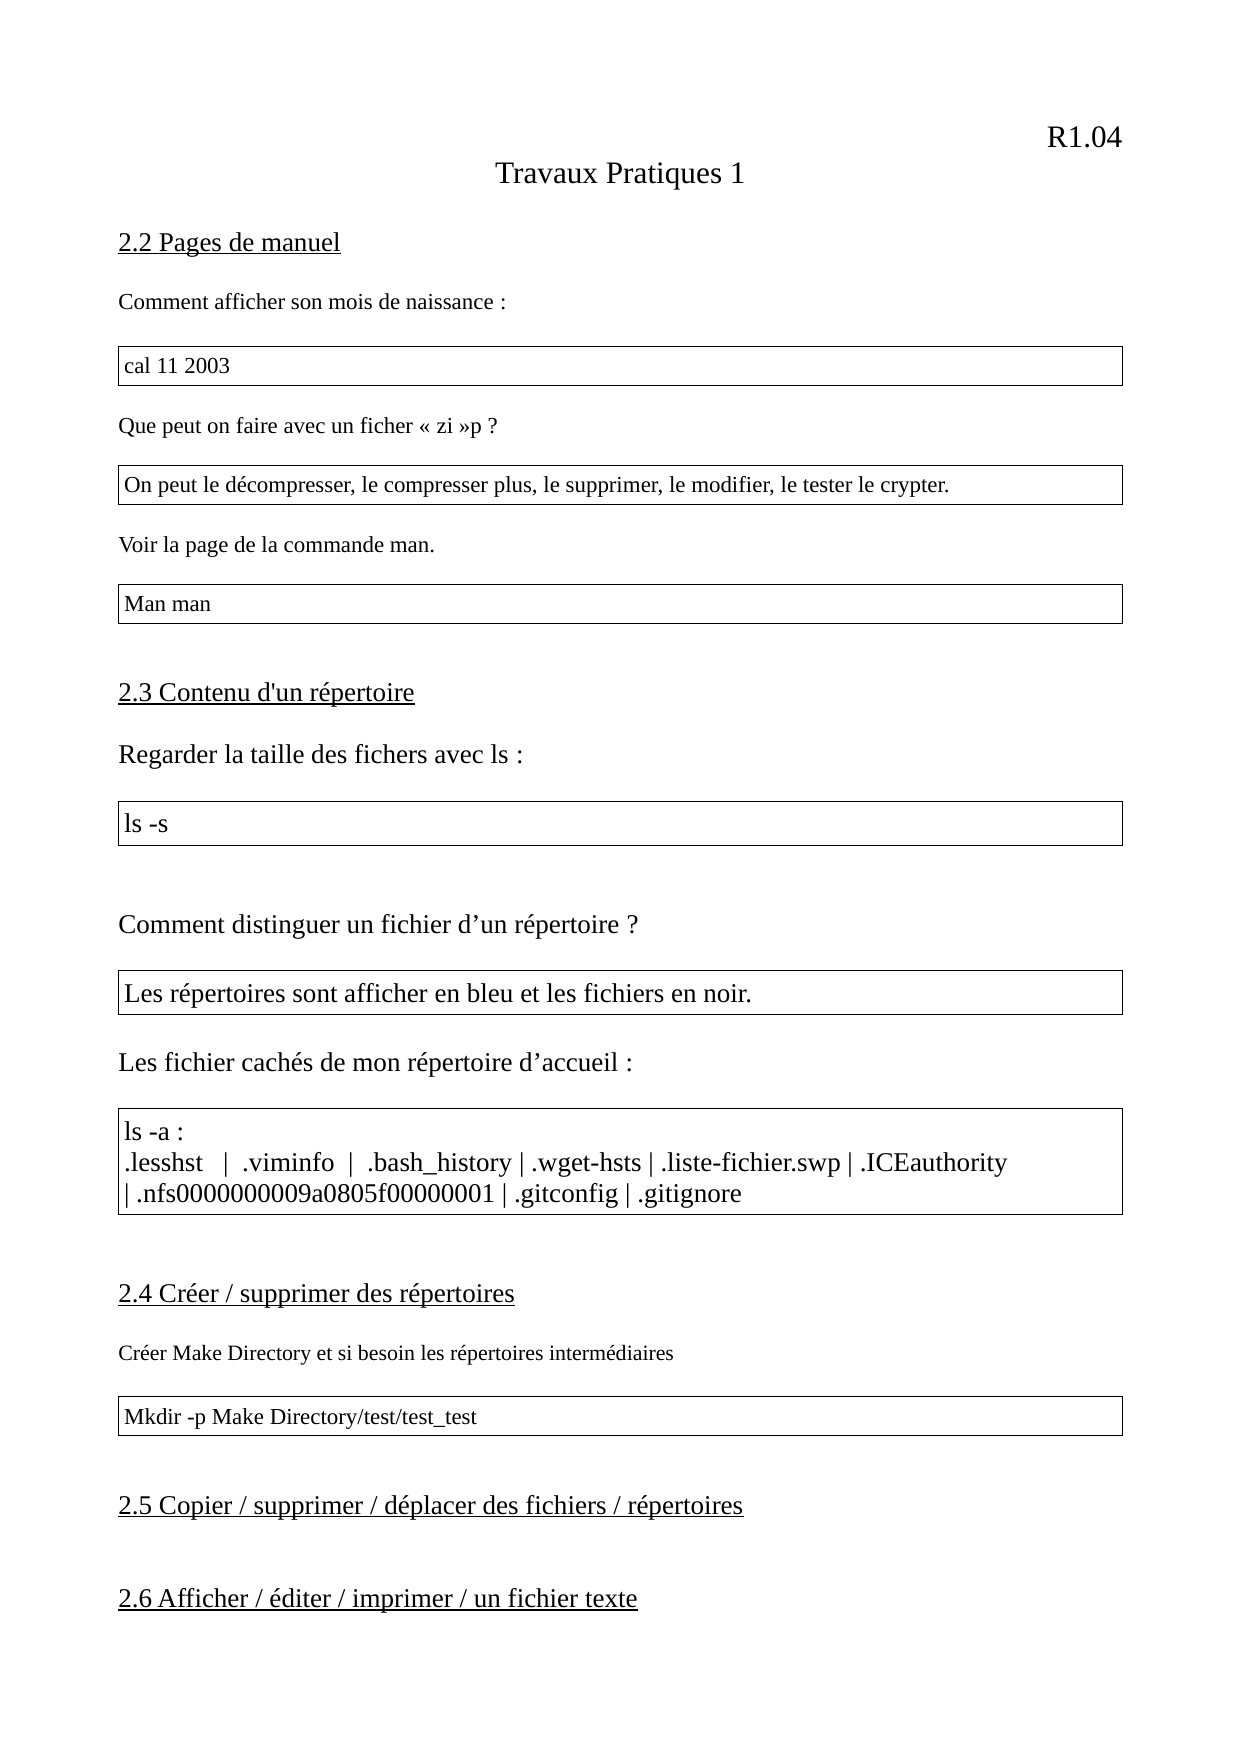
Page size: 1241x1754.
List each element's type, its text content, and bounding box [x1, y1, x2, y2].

text Comment afficher son mois de naissance : [118, 288, 1122, 314]
text Les fichier cachés de mon répertoire d’accueil : [118, 1046, 1122, 1077]
text 2.3 Contenu d'un répertoire [118, 676, 1122, 707]
table_header On peut le décompresser, le compresser plus, le supprimer, le modifier, le tester le crypter. [119, 466, 1122, 503]
text 2.4 Créer / supprimer des répertoires [118, 1277, 1122, 1309]
text Travaux Pratiques 1 [118, 154, 1122, 190]
text 2.6 Afficher / éditer / imprimer / un fichier texte [118, 1582, 1122, 1613]
table_header Les répertoires sont afficher en bleu et les fichiers en noir. [119, 971, 1122, 1014]
table_header Mkdir -p Make Directory/test/test_test [119, 1397, 1122, 1435]
text R1.04 [118, 118, 1122, 154]
text Créer Make Directory et si besoin les répertoires intermédiaires [118, 1340, 1122, 1365]
text Regarder la taille des fichers avec ls : [118, 738, 1122, 770]
table_header ls -s [119, 802, 1122, 844]
text Que peut on faire avec un ficher « zi »p ? [118, 412, 1122, 438]
text 2.2 Pages de manuel [118, 226, 1122, 257]
text Comment distinguer un fichier d’un répertoire ? [118, 908, 1122, 939]
table_header cal 11 2003 [119, 347, 1122, 384]
table_header Man man [119, 585, 1122, 622]
table_header ls -a : .lesshst | .viminfo | .bash_history | .wget-hsts | .liste-fichier.swp | .ICEauthority | .nfs0000000009a0805f00000001 | .gitconfig | .gitignore [119, 1109, 1122, 1214]
text 2.5 Copier / supprimer / déplacer des fichiers / répertoires [118, 1489, 1122, 1520]
text Voir la page de la commande man. [118, 531, 1122, 557]
